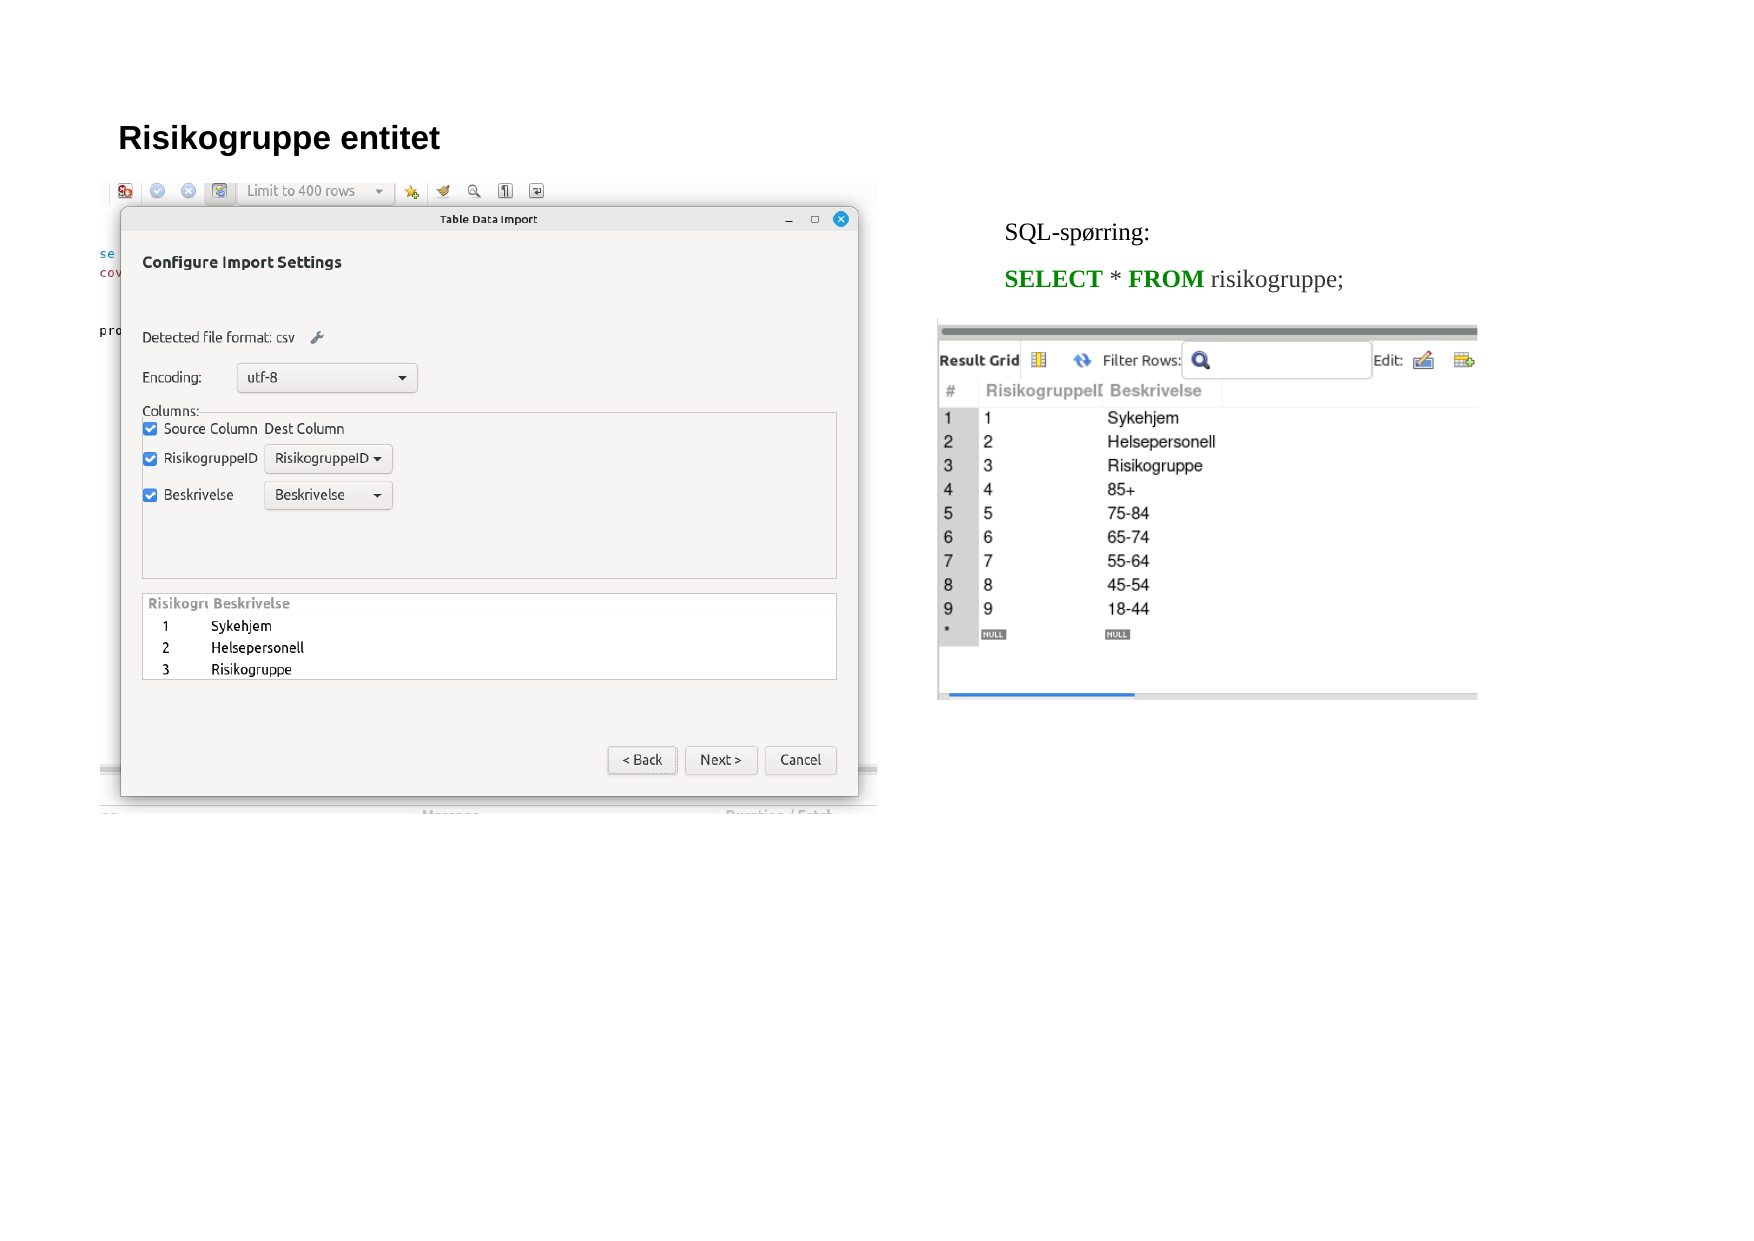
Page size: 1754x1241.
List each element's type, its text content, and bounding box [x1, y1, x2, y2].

subtitle Risikogruppe entitet [118, 118, 1636, 157]
picture [937, 318, 1478, 700]
text SELECT * FROM risikogruppe; [878, 264, 1636, 293]
text SQL-spørring: [878, 217, 1636, 245]
picture [99, 183, 878, 814]
